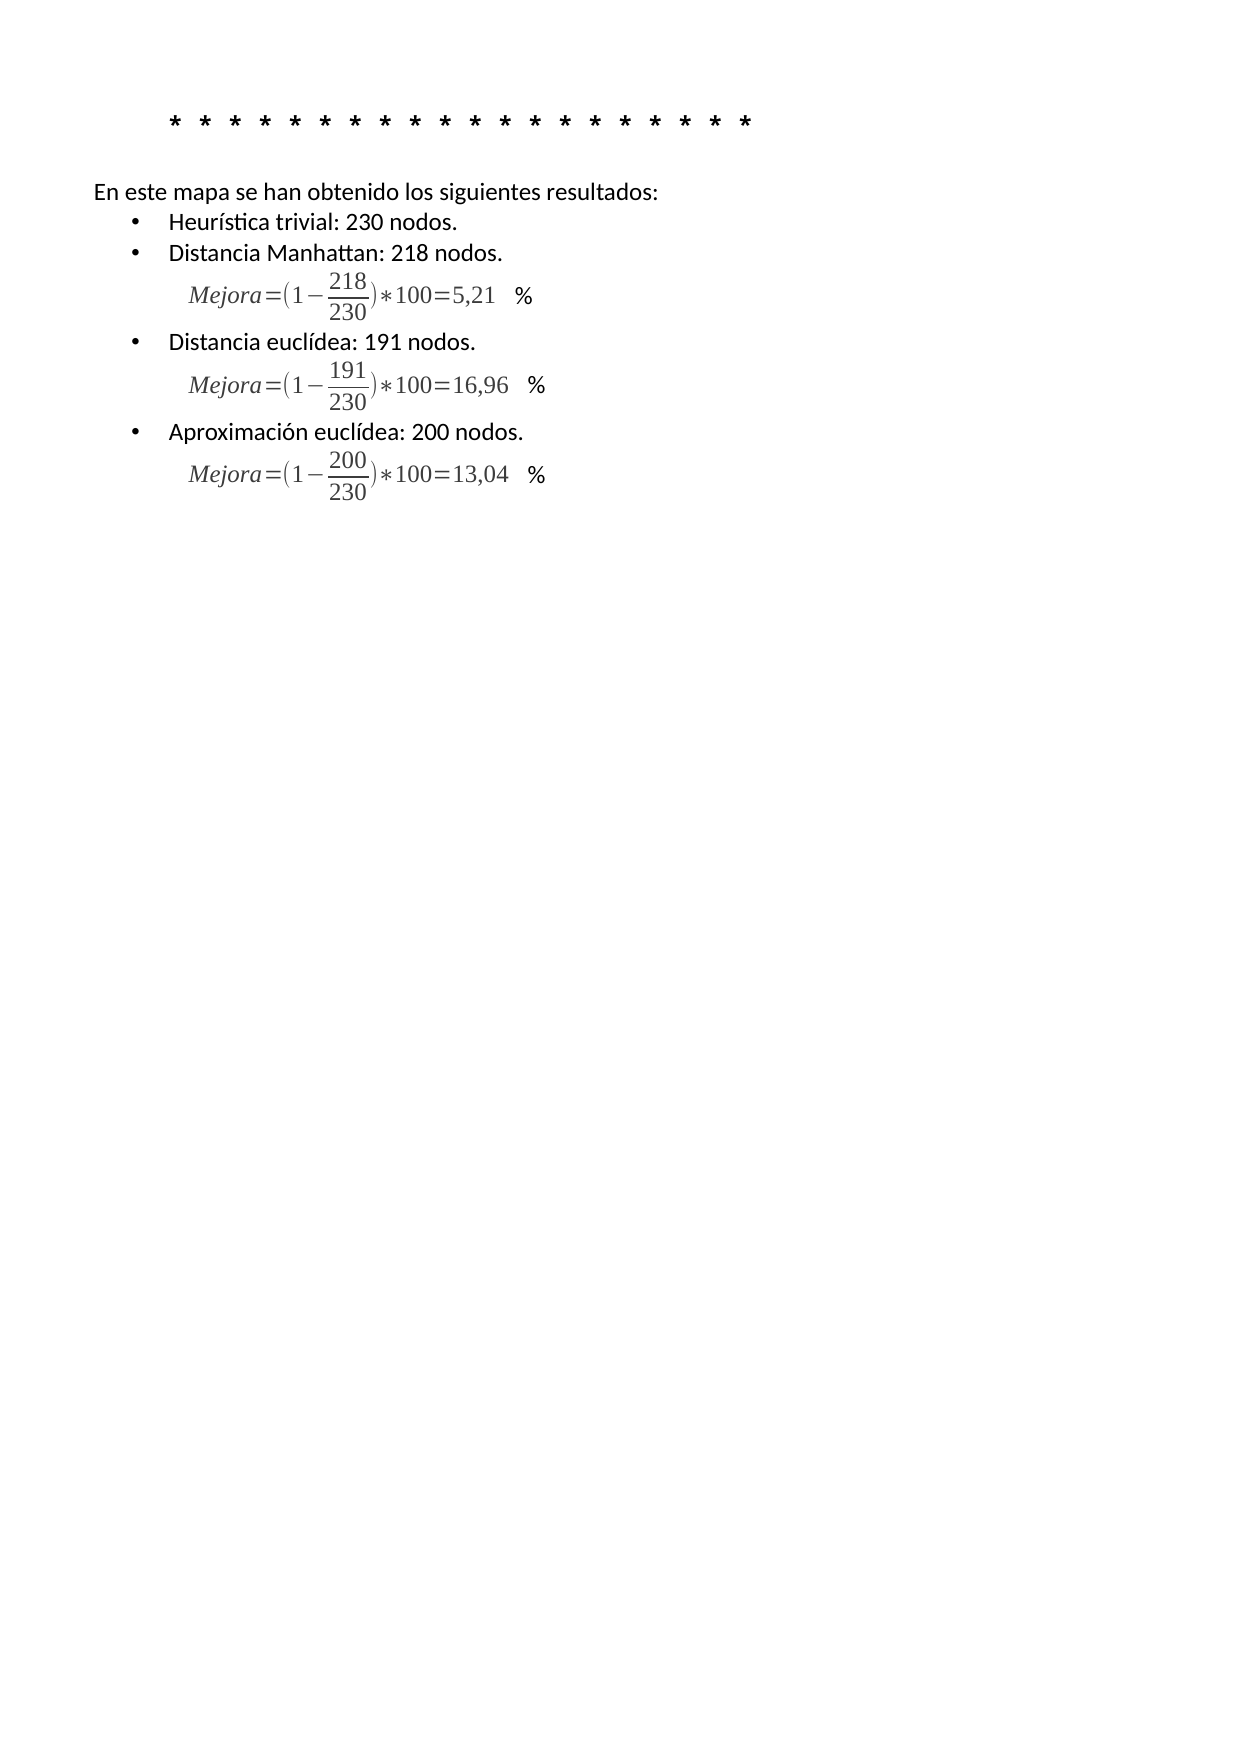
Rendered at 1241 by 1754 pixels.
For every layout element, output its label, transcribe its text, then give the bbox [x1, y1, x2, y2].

list Distancia euclídea: 191 nodos. % [131, 327, 1157, 416]
text En este mapa se han obtenido los siguientes resultados: [94, 176, 1157, 206]
text * * * * * * * * * * * * * * * * * * * * [168, 108, 1157, 142]
list Heurística trivial: 230 nodos. [131, 206, 1157, 237]
list Distancia Manhattan: 218 nodos. % [131, 237, 1157, 327]
list Aproximación euclídea: 200 nodos. % [131, 416, 1157, 506]
